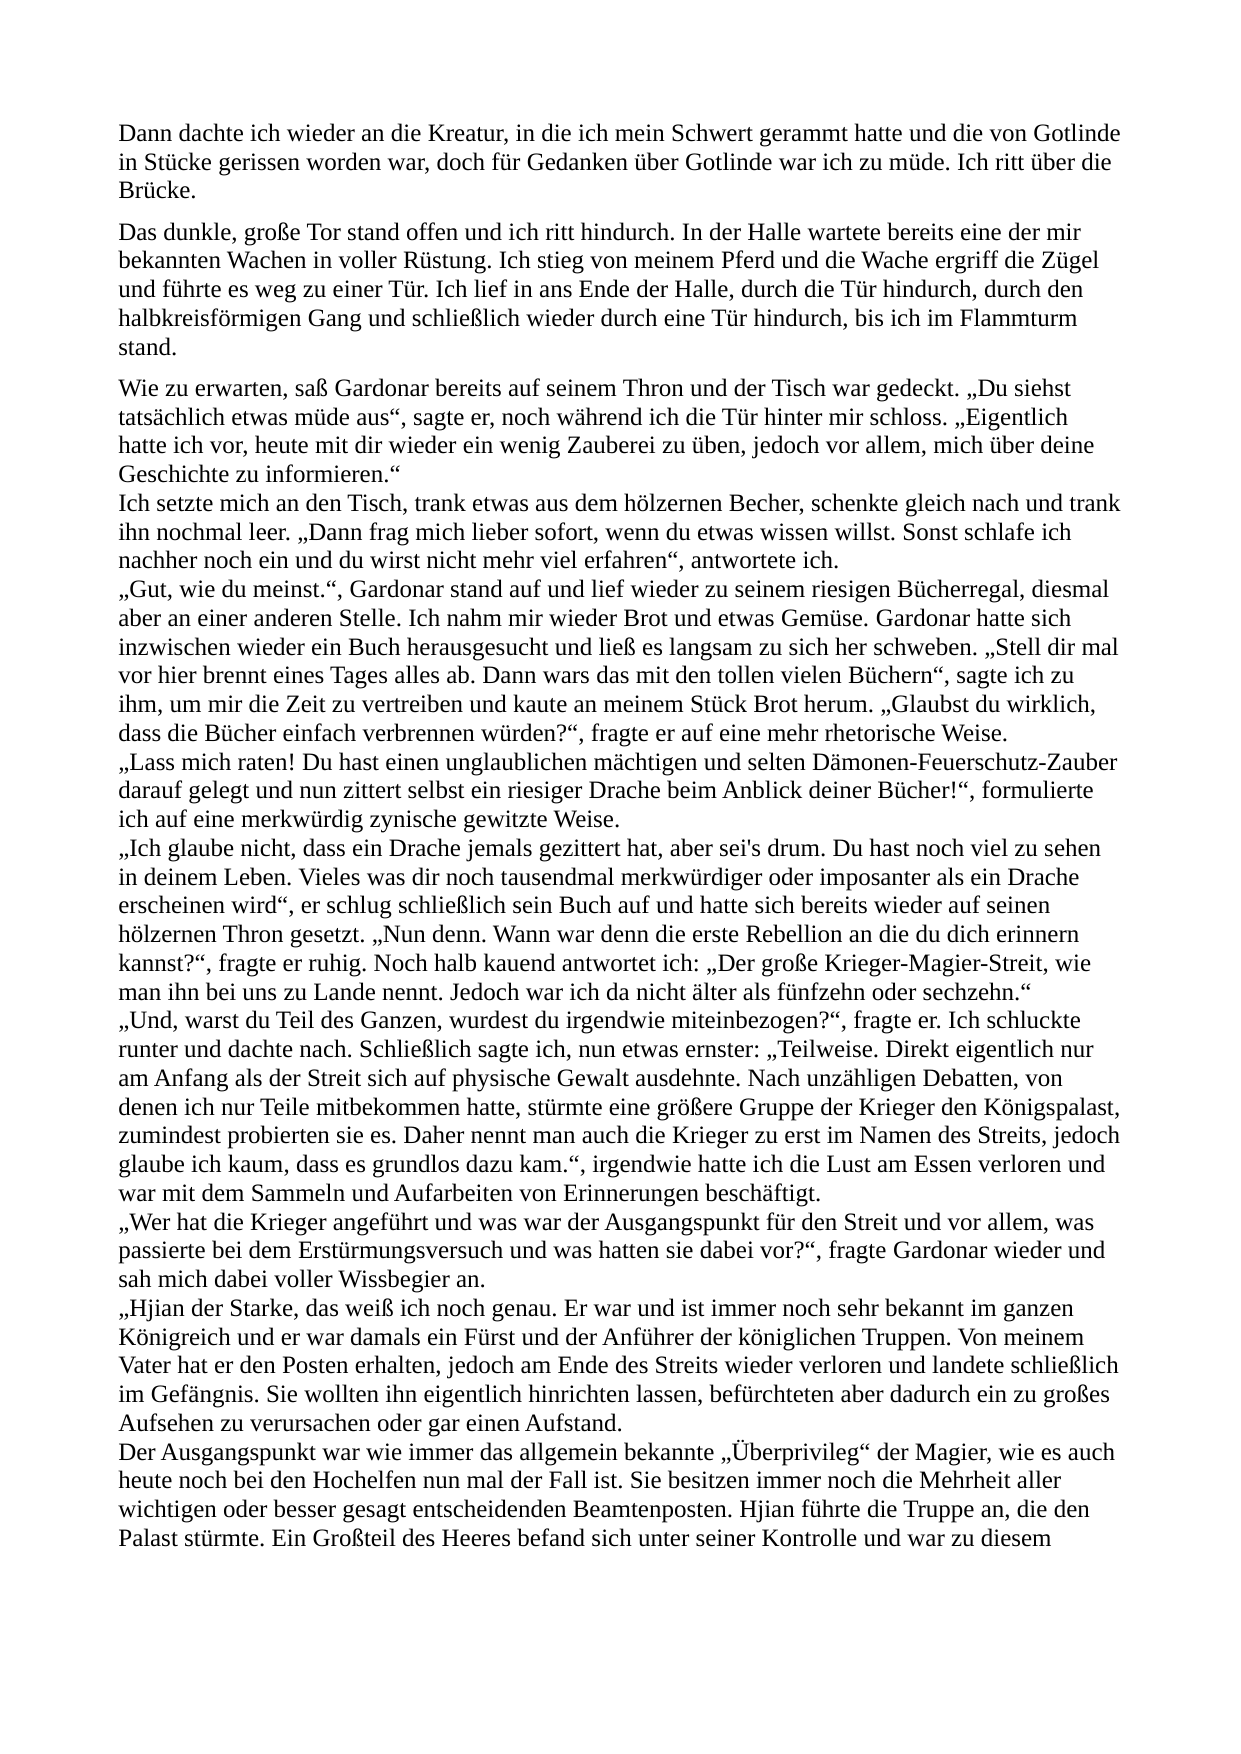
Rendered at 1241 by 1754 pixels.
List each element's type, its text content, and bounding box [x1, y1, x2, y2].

text Wie zu erwarten, saß Gardonar bereits auf seinem Thron und der Tisch war gedeckt. „Du siehst tatsächlich etwas müde aus“, sagte er, noch während ich die Tür hinter mir schloss. „Eigentlich hatte ich vor, heute mit dir wieder ein wenig Zauberei zu üben, jedoch vor allem, mich über deine Geschichte zu informieren.“ [118, 373, 1122, 488]
text „Und, warst du Teil des Ganzen, wurdest du irgendwie miteinbezogen?“, fragte er. Ich schluckte runter und dachte nach. Schließlich sagte ich, nun etwas ernster: „Teilweise. Direkt eigentlich nur am Anfang als der Streit sich auf physische Gewalt ausdehnte. Nach unzähligen Debatten, von denen ich nur Teile mitbekommen hatte, stürmte eine größere Gruppe der Krieger den Königspalast, zumindest probierten sie es. Daher nennt man auch die Krieger zu erst im Namen des Streits, jedoch glaube ich kaum, dass es grundlos dazu kam.“, irgendwie hatte ich die Lust am Essen verloren und war mit dem Sammeln und Aufarbeiten von Erinnerungen beschäftigt. [118, 1006, 1122, 1207]
text Der Ausgangspunkt war wie immer das allgemein bekannte „Überprivileg“ der Magier, wie es auch heute noch bei den Hochelfen nun mal der Fall ist. Sie besitzen immer noch die Mehrheit aller wichtigen oder besser gesagt entscheidenden Beamtenposten. Hjian führte die Truppe an, die den Palast stürmte. Ein Großteil des Heeres befand sich unter seiner Kontrolle und war zu diesem [118, 1437, 1122, 1552]
text „Gut, wie du meinst.“, Gardonar stand auf und lief wieder zu seinem riesigen Bücherregal, diesmal aber an einer anderen Stelle. Ich nahm mir wieder Brot und etwas Gemüse. Gardonar hatte sich inzwischen wieder ein Buch herausgesucht und ließ es langsam zu sich her schweben. „Stell dir mal vor hier brennt eines Tages alles ab. Dann wars das mit den tollen vielen Büchern“, sagte ich zu ihm, um mir die Zeit zu vertreiben und kaute an meinem Stück Brot herum. „Glaubst du wirklich, dass die Bücher einfach verbrennen würden?“, fragte er auf eine mehr rhetorische Weise. [118, 574, 1122, 747]
text Ich setzte mich an den Tisch, trank etwas aus dem hölzernen Becher, schenkte gleich nach und trank ihn nochmal leer. „Dann frag mich lieber sofort, wenn du etwas wissen willst. Sonst schlafe ich nachher noch ein und du wirst nicht mehr viel erfahren“, antwortete ich. [118, 488, 1122, 574]
text „Wer hat die Krieger angeführt und was war der Ausgangspunkt für den Streit und vor allem, was passierte bei dem Erstürmungsversuch und was hatten sie dabei vor?“, fragte Gardonar wieder und sah mich dabei voller Wissbegier an. [118, 1207, 1122, 1293]
text „Lass mich raten! Du hast einen unglaublichen mächtigen und selten Dämonen-Feuerschutz-Zauber darauf gelegt und nun zittert selbst ein riesiger Drache beim Anblick deiner Bücher!“, formulierte ich auf eine merkwürdig zynische gewitzte Weise. [118, 747, 1122, 833]
text Dann dachte ich wieder an die Kreatur, in die ich mein Schwert gerammt hatte und die von Gotlinde in Stücke gerissen worden war, doch für Gedanken über Gotlinde war ich zu müde. Ich ritt über die Brücke. [118, 118, 1122, 204]
text Das dunkle, große Tor stand offen und ich ritt hindurch. In der Halle wartete bereits eine der mir bekannten Wachen in voller Rüstung. Ich stieg von meinem Pferd und die Wache ergriff die Zügel und führte es weg zu einer Tür. Ich lief in ans Ende der Halle, durch die Tür hindurch, durch den halbkreisförmigen Gang und schließlich wieder durch eine Tür hindurch, bis ich im Flammturm stand. [118, 217, 1122, 361]
text „Hjian der Starke, das weiß ich noch genau. Er war und ist immer noch sehr bekannt im ganzen Königreich und er war damals ein Fürst und der Anführer der königlichen Truppen. Von meinem Vater hat er den Posten erhalten, jedoch am Ende des Streits wieder verloren und landete schließlich im Gefängnis. Sie wollten ihn eigentlich hinrichten lassen, befürchteten aber dadurch ein zu großes Aufsehen zu verursachen oder gar einen Aufstand. [118, 1293, 1122, 1437]
text „Ich glaube nicht, dass ein Drache jemals gezittert hat, aber sei's drum. Du hast noch viel zu sehen in deinem Leben. Vieles was dir noch tausendmal merkwürdiger oder imposanter als ein Drache erscheinen wird“, er schlug schließlich sein Buch auf und hatte sich bereits wieder auf seinen hölzernen Thron gesetzt. „Nun denn. Wann war denn die erste Rebellion an die du dich erinnern kannst?“, fragte er ruhig. Noch halb kauend antwortet ich: „Der große Krieger-Magier-Streit, wie man ihn bei uns zu Lande nennt. Jedoch war ich da nicht älter als fünfzehn oder sechzehn.“ [118, 833, 1122, 1006]
